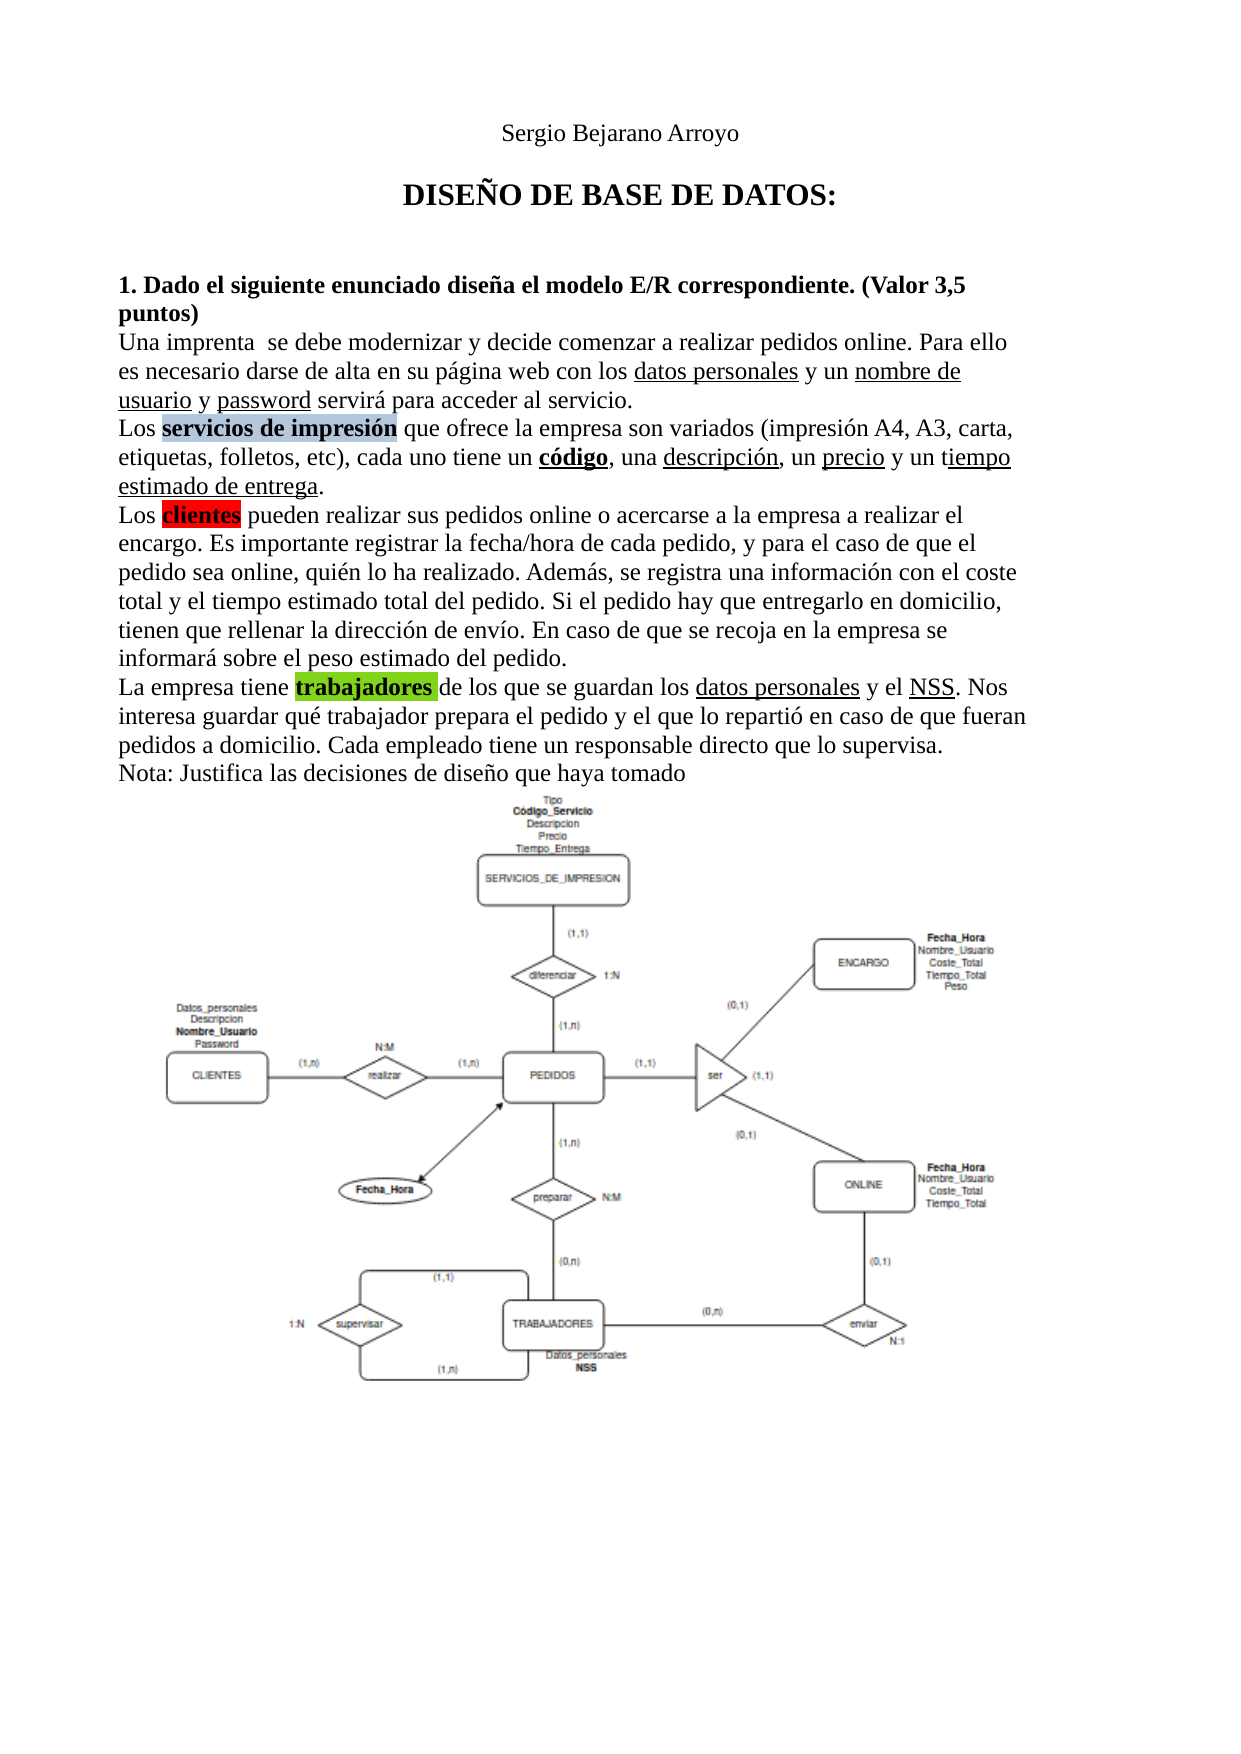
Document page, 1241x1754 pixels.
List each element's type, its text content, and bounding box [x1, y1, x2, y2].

picture [143, 787, 1097, 1431]
text etiquetas, folletos, etc), cada uno tiene un código, una descripción, un precio y un tiempo [118, 442, 1122, 471]
text Una​ imprenta ​ se debe modernizar y decide comenzar a realizar pedidos online. Para ello [118, 327, 1122, 356]
text La empresa tiene trabajadores de los que se guardan los datos personales y el NSS. Nos [118, 672, 1122, 701]
text encargo. Es importante registrar la fecha/hora de cada pedido, y para el caso de que el [118, 528, 1122, 557]
text Los servicios de impresión que ofrece la empresa son variados (impresión A4, A3, carta, [118, 413, 1122, 442]
text usuario y password servirá para acceder al servicio. [118, 385, 1122, 413]
text total y el tiempo estimado total del pedido. Si el pedido hay que entregarlo en domicilio, [118, 586, 1122, 615]
text tienen que rellenar la dirección de envío. En caso de que se recoja en la empresa se [118, 615, 1122, 643]
text puntos) [118, 298, 1122, 327]
text Los clientes pueden realizar sus pedidos online o acercarse a la empresa a realizar el [118, 500, 1122, 528]
text 1. Dado el siguiente enunciado diseña el modelo E/R correspondiente. (Valor 3,5 [118, 270, 1122, 298]
text interesa guardar qué trabajador prepara el pedido y el que lo repartió en caso de que fueran [118, 701, 1122, 730]
text es necesario darse de alta en su página web con los datos personales y un nombre de [118, 356, 1122, 385]
text pedidos a domicilio. Cada empleado tiene un responsable directo que lo supervisa. [118, 730, 1122, 758]
text DISEÑO DE BASE DE DATOS: [118, 176, 1122, 212]
text pedido sea online, quién lo ha realizado. Además, se registra una información con el coste [118, 557, 1122, 586]
text estimado de entrega. [118, 471, 1122, 500]
text informará sobre el peso estimado del pedido. [118, 643, 1122, 672]
text Nota: Justifica las decisiones de diseño que haya tomado [118, 758, 1122, 787]
